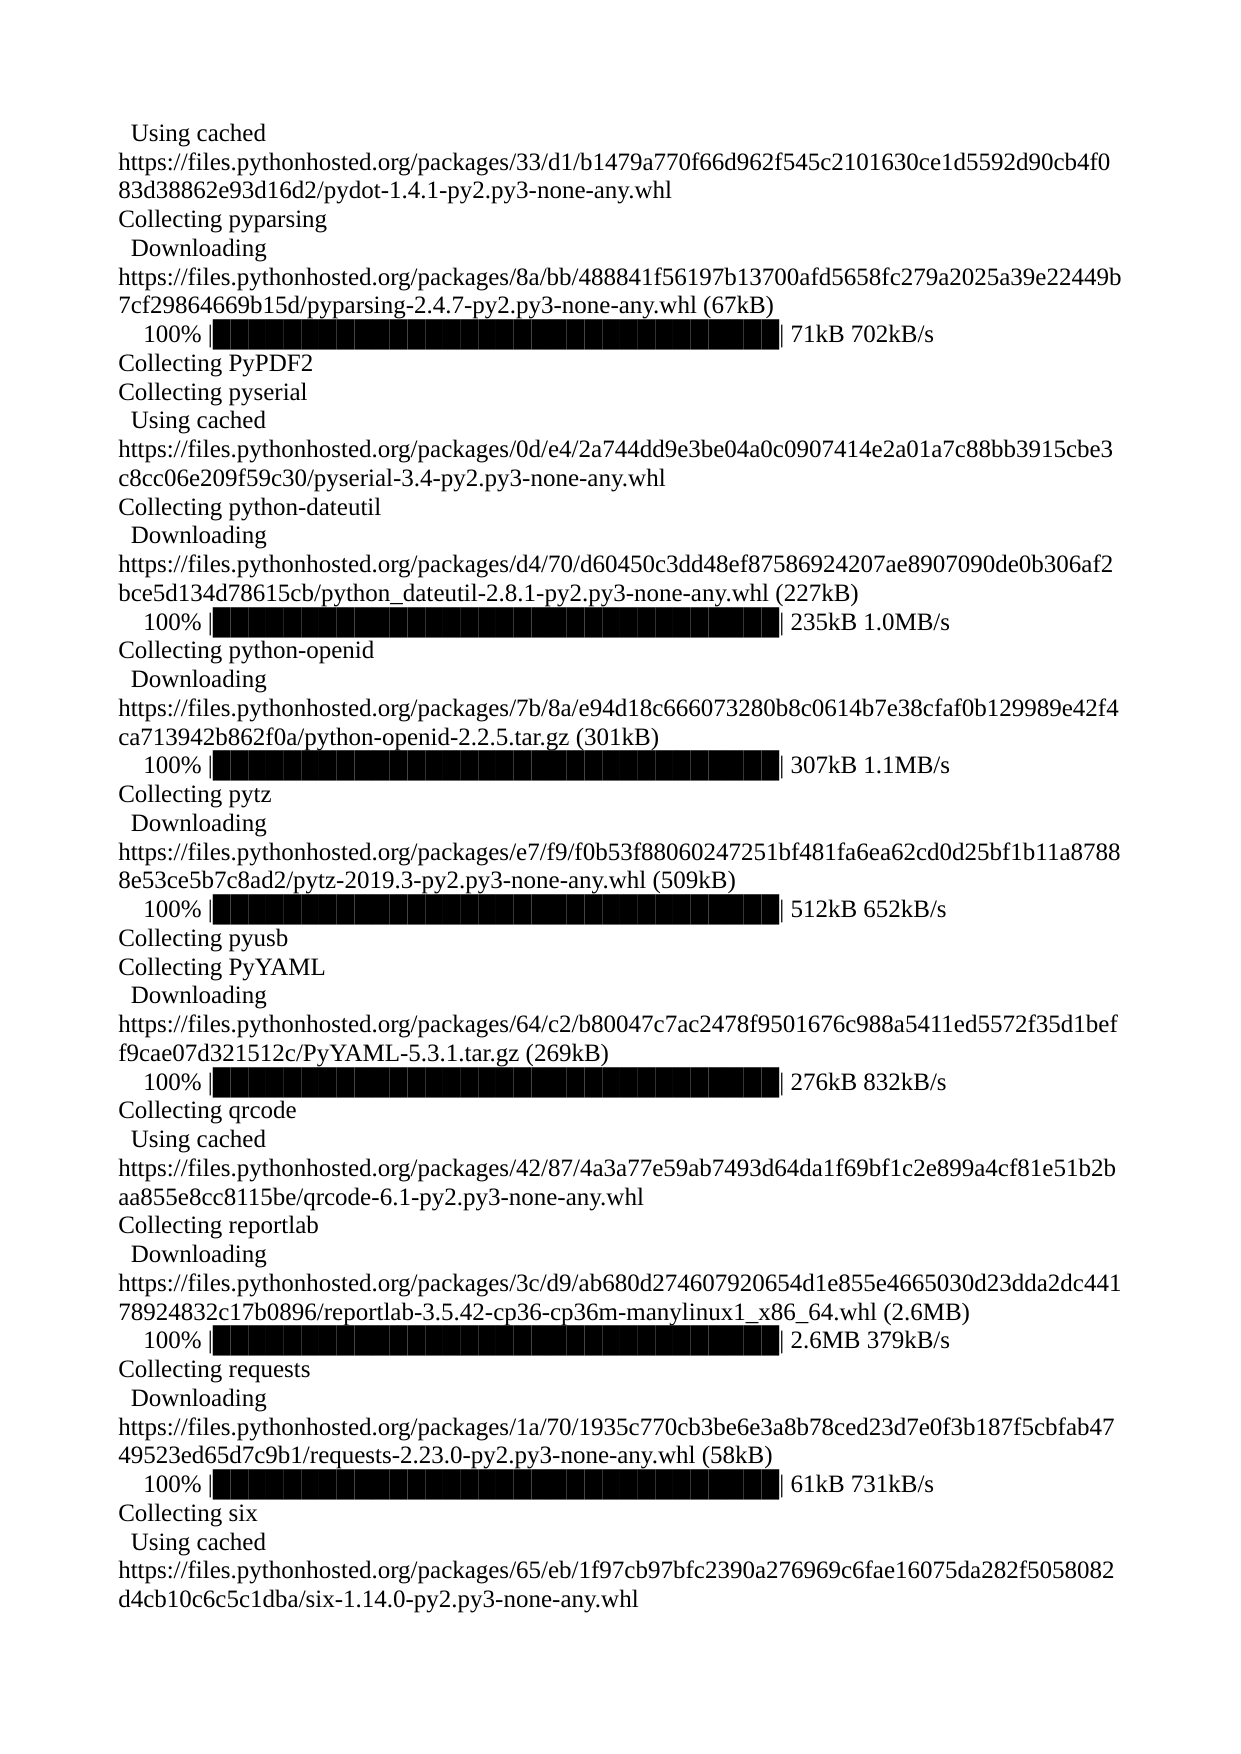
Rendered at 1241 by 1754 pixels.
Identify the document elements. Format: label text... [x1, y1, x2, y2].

text 100% |████████████████████████████████| 276kB 832kB/s [118, 1067, 212, 1096]
text Collecting requests [118, 1354, 1122, 1383]
text Collecting python-dateutil [118, 492, 1122, 521]
text 100% |████████████████████████████████| 2.6MB 379kB/s [779, 1326, 1122, 1354]
text Collecting pyserial [118, 377, 1122, 406]
text 100% |████████████████████████████████| 61kB 731kB/s [118, 1469, 212, 1498]
text Downloading https://files.pythonhosted.org/packages/e7/f9/f0b53f88060247251bf481fa6ea62cd0d25bf1b11a87888e53ce5b7c8ad2/pytz-2019.3-py2.py3-none-any.whl (509kB) [118, 808, 1122, 894]
text 100% |████████████████████████████████| 2.6MB 379kB/s [118, 1326, 212, 1354]
text Downloading https://files.pythonhosted.org/packages/d4/70/d60450c3dd48ef87586924207ae8907090de0b306af2bce5d134d78615cb/python_dateutil-2.8.1-py2.py3-none-any.whl (227kB) [118, 521, 1122, 607]
text Using cached https://files.pythonhosted.org/packages/65/eb/1f97cb97bfc2390a276969c6fae16075da282f5058082d4cb10c6c5c1dba/six-1.14.0-py2.py3-none-any.whl [118, 1527, 1122, 1613]
text Downloading https://files.pythonhosted.org/packages/7b/8a/e94d18c666073280b8c0614b7e38cfaf0b129989e42f4ca713942b862f0a/python-openid-2.2.5.tar.gz (301kB) [118, 664, 1122, 751]
text Downloading https://files.pythonhosted.org/packages/1a/70/1935c770cb3be6e3a8b78ced23d7e0f3b187f5cbfab4749523ed65d7c9b1/requests-2.23.0-py2.py3-none-any.whl (58kB) [118, 1383, 1122, 1469]
text Collecting qrcode [118, 1096, 1122, 1124]
text 100% |████████████████████████████████| 307kB 1.1MB/s [118, 751, 212, 779]
text Downloading https://files.pythonhosted.org/packages/8a/bb/488841f56197b13700afd5658fc279a2025a39e22449b7cf29864669b15d/pyparsing-2.4.7-py2.py3-none-any.whl (67kB) [118, 233, 1122, 319]
text Collecting reportlab [118, 1211, 1122, 1239]
text Using cached https://files.pythonhosted.org/packages/33/d1/b1479a770f66d962f545c2101630ce1d5592d90cb4f083d38862e93d16d2/pydot-1.4.1-py2.py3-none-any.whl [118, 118, 1122, 204]
text Collecting pyusb [118, 923, 1122, 952]
text 100% |████████████████████████████████| 71kB 702kB/s [118, 319, 212, 348]
text Collecting pytz [118, 779, 1122, 808]
text Collecting six [118, 1498, 1122, 1527]
text Collecting pyparsing [118, 204, 1122, 233]
text 100% |████████████████████████████████| 512kB 652kB/s [779, 894, 1122, 923]
text 100% |████████████████████████████████| 235kB 1.0MB/s [779, 607, 1122, 636]
text Using cached https://files.pythonhosted.org/packages/42/87/4a3a77e59ab7493d64da1f69bf1c2e899a4cf81e51b2baa855e8cc8115be/qrcode-6.1-py2.py3-none-any.whl [118, 1124, 1122, 1211]
text 100% |████████████████████████████████| 512kB 652kB/s [118, 894, 212, 923]
text 100% |████████████████████████████████| 71kB 702kB/s [779, 319, 1122, 348]
text 100% |████████████████████████████████| 276kB 832kB/s [779, 1067, 1122, 1096]
text Downloading https://files.pythonhosted.org/packages/3c/d9/ab680d274607920654d1e855e4665030d23dda2dc44178924832c17b0896/reportlab-3.5.42-cp36-cp36m-manylinux1_x86_64.whl (2.6MB) [118, 1239, 1122, 1326]
text Collecting PyPDF2 [118, 348, 1122, 377]
text Downloading https://files.pythonhosted.org/packages/64/c2/b80047c7ac2478f9501676c988a5411ed5572f35d1beff9cae07d321512c/PyYAML-5.3.1.tar.gz (269kB) [118, 981, 1122, 1067]
text Collecting python-openid [118, 636, 1122, 664]
text 100% |████████████████████████████████| 235kB 1.0MB/s [118, 607, 212, 636]
text 100% |████████████████████████████████| 61kB 731kB/s [779, 1469, 1122, 1498]
text 100% |████████████████████████████████| 307kB 1.1MB/s [779, 751, 1122, 779]
text Using cached https://files.pythonhosted.org/packages/0d/e4/2a744dd9e3be04a0c0907414e2a01a7c88bb3915cbe3c8cc06e209f59c30/pyserial-3.4-py2.py3-none-any.whl [118, 406, 1122, 492]
text Collecting PyYAML [118, 952, 1122, 981]
